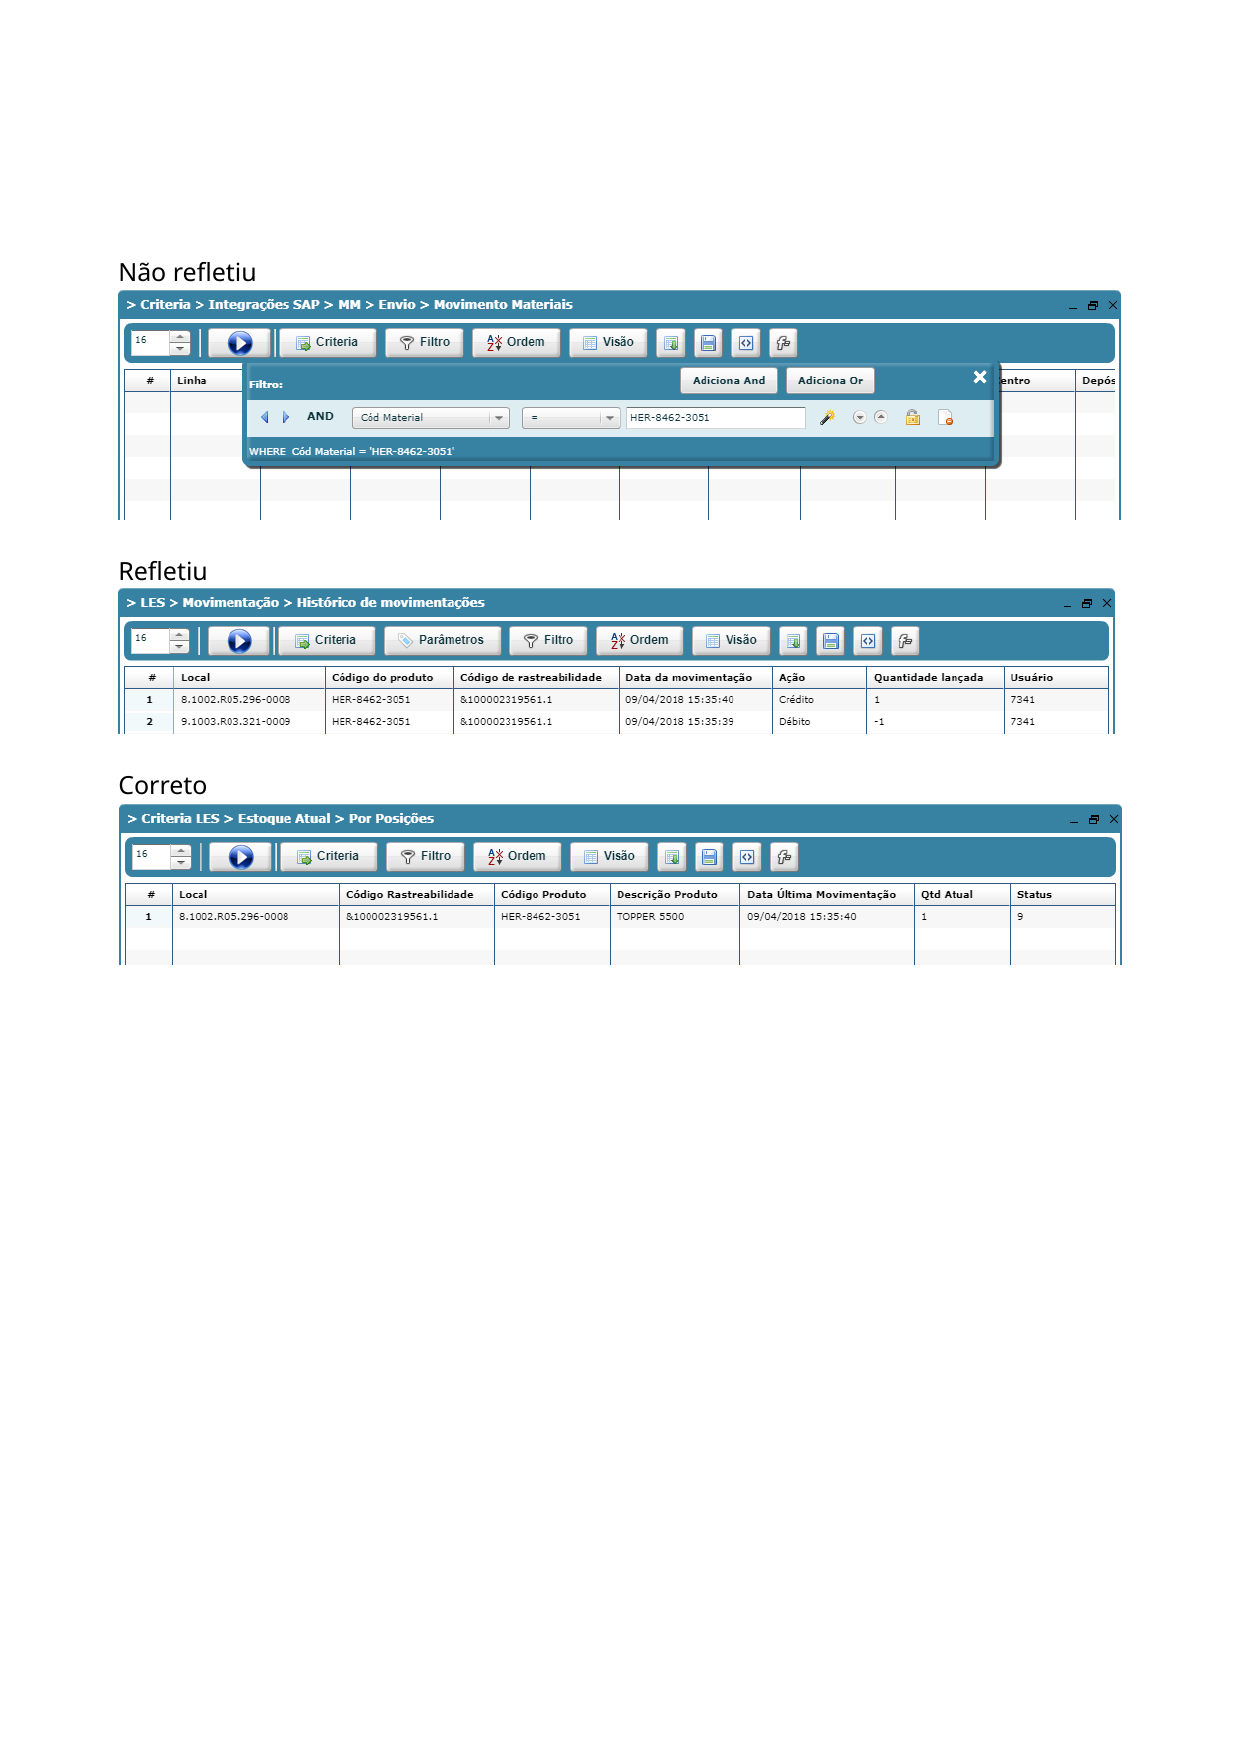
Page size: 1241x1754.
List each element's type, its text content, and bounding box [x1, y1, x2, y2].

picture [118, 801, 1123, 965]
text Refletiu [118, 553, 1122, 587]
picture [118, 587, 1123, 734]
text Não refletiu [118, 254, 1122, 288]
picture [118, 288, 1123, 520]
text Correto [118, 768, 1122, 801]
